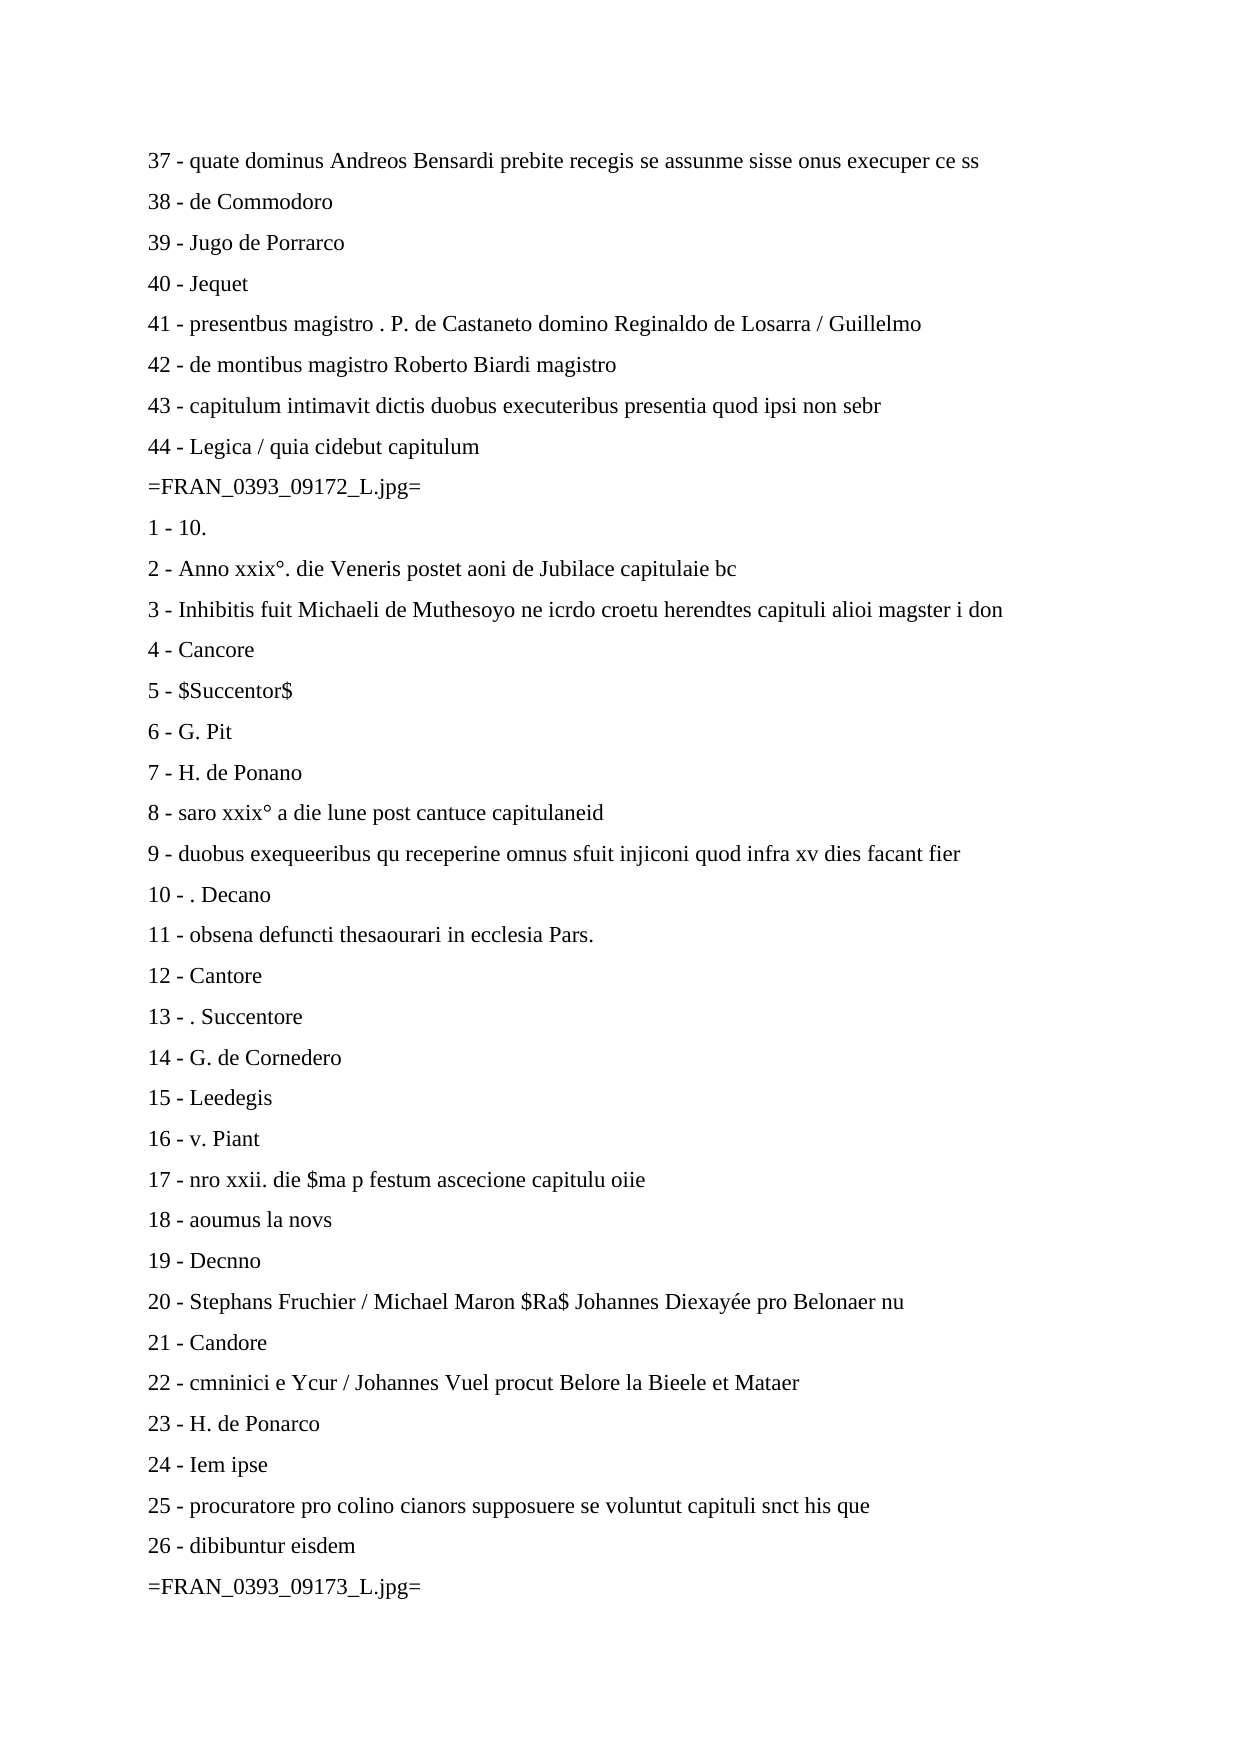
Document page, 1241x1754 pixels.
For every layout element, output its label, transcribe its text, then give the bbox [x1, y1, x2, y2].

text 39 - Jugo de Porrarco [148, 229, 1093, 255]
text 26 - dibibuntur eisdem [148, 1532, 1093, 1559]
text 11 - obsena defuncti thesaourari in ecclesia Pars. [148, 921, 1093, 948]
text 8 - saro xxix° a die lune post cantuce capitulaneid [148, 799, 1093, 826]
text 20 - Stephans Fruchier / Michael Maron $Ra$ Johannes Diexayée pro Belonaer nu [148, 1288, 1093, 1314]
text 16 - v. Piant [148, 1125, 1093, 1151]
text 44 - Legica / quia cidebut capitulum [148, 433, 1093, 459]
text 41 - presentbus magistro . P. de Castaneto domino Reginaldo de Losarra / Guillelmo [148, 311, 1093, 337]
text =FRAN_0393_09172_L.jpg= [148, 473, 1093, 500]
text 17 - nro xxii. die $ma p festum ascecione capitulu oiie [148, 1166, 1093, 1192]
text 7 - H. de Ponano [148, 758, 1093, 785]
text 22 - cmninici e Ycur / Johannes Vuel procut Belore la Bieele et Mataer [148, 1369, 1093, 1396]
text 13 - . Succentore [148, 1003, 1093, 1029]
text 12 - Cantore [148, 962, 1093, 988]
text 6 - G. Pit [148, 718, 1093, 744]
text 19 - Decnno [148, 1247, 1093, 1274]
text 3 - Inhibitis fuit Michaeli de Muthesoyo ne icrdo croetu herendtes capituli alioi magster i don [148, 596, 1093, 622]
text 23 - H. de Ponarco [148, 1410, 1093, 1437]
text 37 - quate dominus Andreos Bensardi prebite recegis se assunme sisse onus execuper ce ss [148, 148, 1093, 174]
text 9 - duobus exequeeribus qu receperine omnus sfuit injiconi quod infra xv dies facant fier [148, 840, 1093, 866]
text 1 - 10. [148, 514, 1093, 541]
text 4 - Cancore [148, 636, 1093, 663]
text 40 - Jequet [148, 270, 1093, 296]
text 24 - Iem ipse [148, 1451, 1093, 1477]
text 42 - de montibus magistro Roberto Biardi magistro [148, 351, 1093, 378]
text 14 - G. de Cornedero [148, 1044, 1093, 1070]
text 18 - aoumus la novs [148, 1207, 1093, 1233]
text 43 - capitulum intimavit dictis duobus executeribus presentia quod ipsi non sebr [148, 392, 1093, 418]
text 10 - . Decano [148, 881, 1093, 907]
text 21 - Candore [148, 1329, 1093, 1355]
text =FRAN_0393_09173_L.jpg= [148, 1573, 1093, 1599]
text 5 - $Succentor$ [148, 677, 1093, 703]
text 15 - Leedegis [148, 1084, 1093, 1111]
text 25 - procuratore pro colino cianors supposuere se voluntut capituli snct his que [148, 1492, 1093, 1518]
text 38 - de Commodoro [148, 188, 1093, 215]
text 2 - Anno xxix°. die Veneris postet aoni de Jubilace capitulaie bc [148, 555, 1093, 581]
